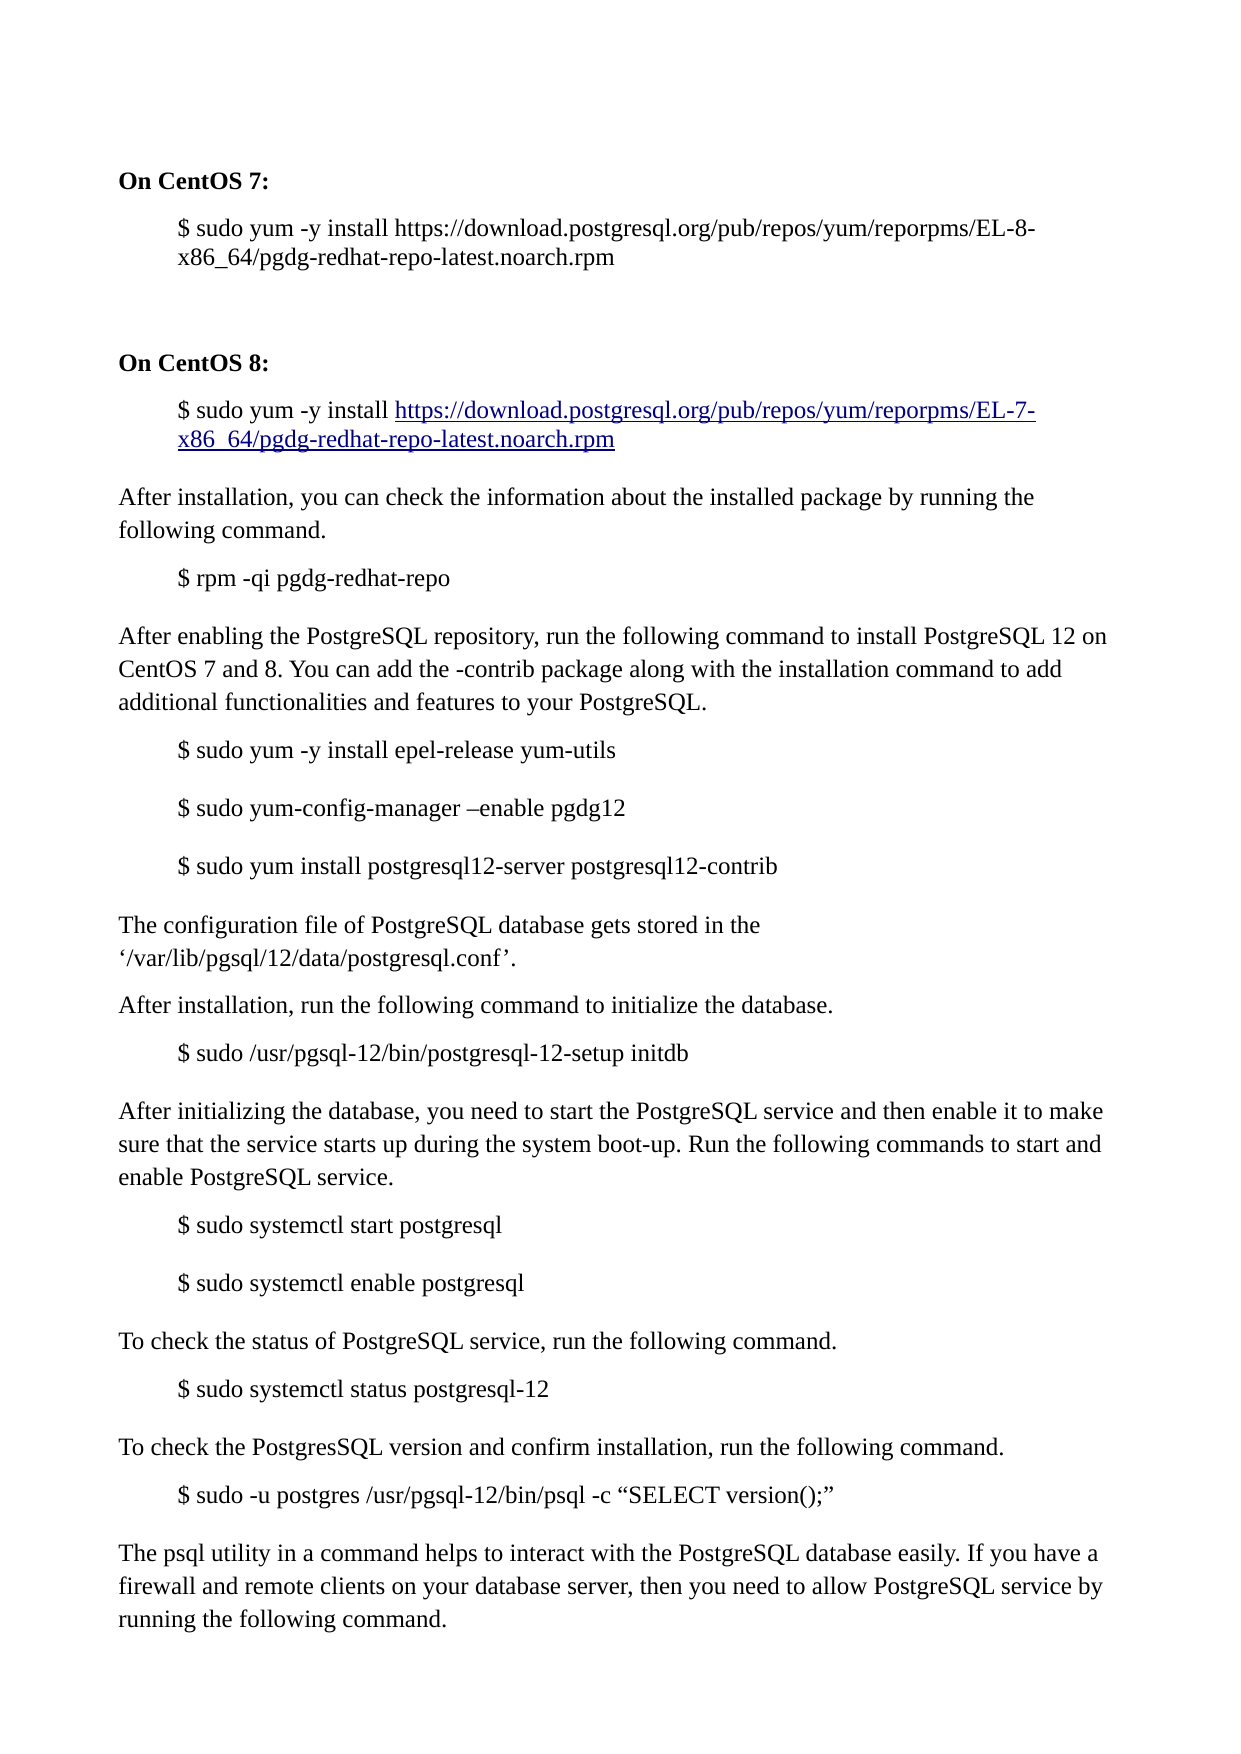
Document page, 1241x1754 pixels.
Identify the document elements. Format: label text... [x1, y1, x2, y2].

text $ sudo -u postgres /usr/pgsql-12/bin/psql -c “SELECT version();” [177, 1480, 1063, 1508]
text $ sudo systemctl start postgresql [177, 1210, 1063, 1238]
text On CentOS 8: [118, 348, 1122, 377]
text After initializing the database, you need to start the PostgreSQL service and then enable it to make sure that the service starts up during the system boot-up. Run the following commands to start and enable PostgreSQL service. [118, 1096, 1122, 1191]
text The configuration file of PostgreSQL database gets stored in the ‘/var/lib/pgsql/12/data/postgresql.conf’. [118, 910, 1122, 971]
text After installation, you can check the information about the installed package by running the following command. [118, 482, 1122, 544]
text To check the status of PostgreSQL service, run the following command. [118, 1326, 1122, 1355]
text $ sudo yum-config-manager –enable pgdg12 [177, 793, 1063, 822]
text To check the PostgresSQL version and confirm installation, run the following command. [118, 1432, 1122, 1461]
text After installation, run the following command to initialize the database. [118, 990, 1122, 1019]
text $ sudo systemctl enable postgresql [177, 1268, 1063, 1297]
text $ sudo yum -y install epel-release yum-utils [177, 735, 1063, 764]
text After enabling the PostgreSQL repository, run the following command to install PostgreSQL 12 on CentOS 7 and 8. You can add the -contrib package along with the installation command to add additional functionalities and features to your PostgreSQL. [118, 621, 1122, 716]
text $ sudo yum install postgresql12-server postgresql12-contrib [177, 851, 1063, 880]
text $ sudo /usr/pgsql-12/bin/postgresql-12-setup initdb [177, 1038, 1063, 1067]
text $ sudo yum -y install https://download.postgresql.org/pub/repos/yum/reporpms/EL-8-x86_64/pgdg-redhat-repo-latest.noarch.rpm [177, 213, 1063, 271]
text $ sudo yum -y install https://download.postgresql.org/pub/repos/yum/reporpms/EL-7-x86_64/pgdg-redhat-repo-latest.noarch.rpm [177, 396, 1063, 453]
text The psql utility in a command helps to interact with the PostgreSQL database easily. If you have a firewall and remote clients on your database server, then you need to allow PostgreSQL service by running the following command. [118, 1538, 1122, 1633]
text $ sudo systemctl status postgresql-12 [177, 1374, 1063, 1403]
text $ rpm -qi pgdg-redhat-repo [177, 563, 1063, 592]
text On CentOS 7: [118, 166, 1122, 194]
